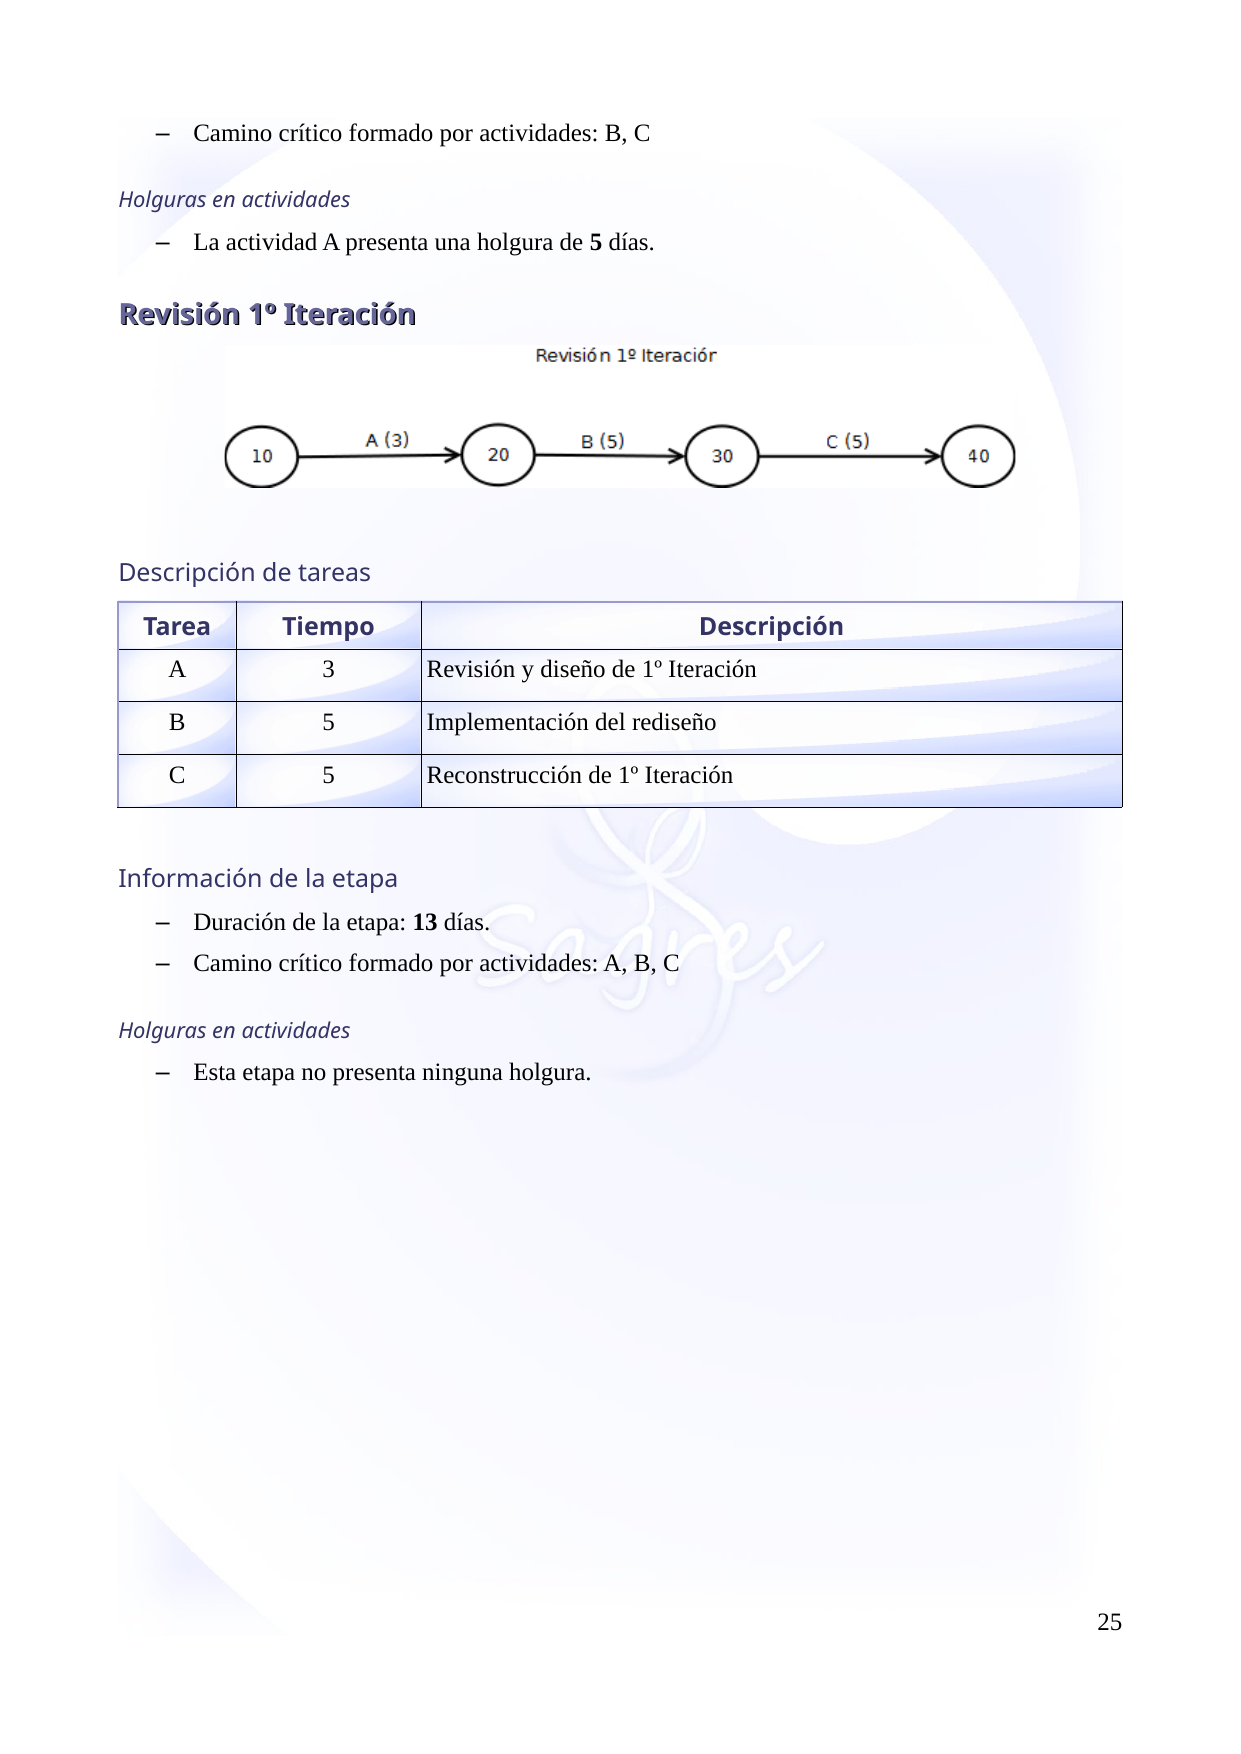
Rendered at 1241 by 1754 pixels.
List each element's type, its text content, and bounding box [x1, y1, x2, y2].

table_cell B [119, 702, 236, 754]
picture [118, 1044, 1122, 1636]
list La actividad A presenta una holgura de 5 días. [156, 227, 1122, 255]
picture [118, 333, 1122, 554]
table_header Tiempo [237, 603, 421, 648]
picture [118, 214, 1122, 293]
list Duración de la etapa: 13 días. [156, 907, 1122, 936]
table_cell 5 [237, 755, 421, 807]
table_cell 3 [237, 650, 421, 701]
picture [118, 118, 1122, 184]
table_cell C [119, 755, 236, 807]
table_cell A [119, 650, 236, 701]
subtitle Descripción de tareas [118, 554, 1122, 588]
table_cell Revisión y diseño de 1º Iteración [422, 650, 1122, 701]
list Esta etapa no presenta ninguna holgura. [156, 1057, 1122, 1086]
subtitle Información de la etapa [118, 861, 1122, 895]
subtitle Revisión 1º Iteración [118, 293, 1122, 333]
table_cell 5 [237, 702, 421, 754]
subtitle Holguras en actividades [118, 184, 1122, 214]
picture [118, 895, 1122, 1015]
table_cell Implementación del rediseño [422, 702, 1122, 754]
list Camino crítico formado por actividades: B, C [156, 118, 1122, 147]
picture [118, 808, 1122, 861]
subtitle Holguras en actividades [118, 1015, 1122, 1044]
picture [118, 588, 1122, 601]
table_header Tarea [119, 603, 236, 648]
table_header Descripción [422, 603, 1122, 648]
list Camino crítico formado por actividades: A, B, C [156, 948, 1122, 977]
table_cell Reconstrucción de 1º Iteración [422, 755, 1122, 807]
